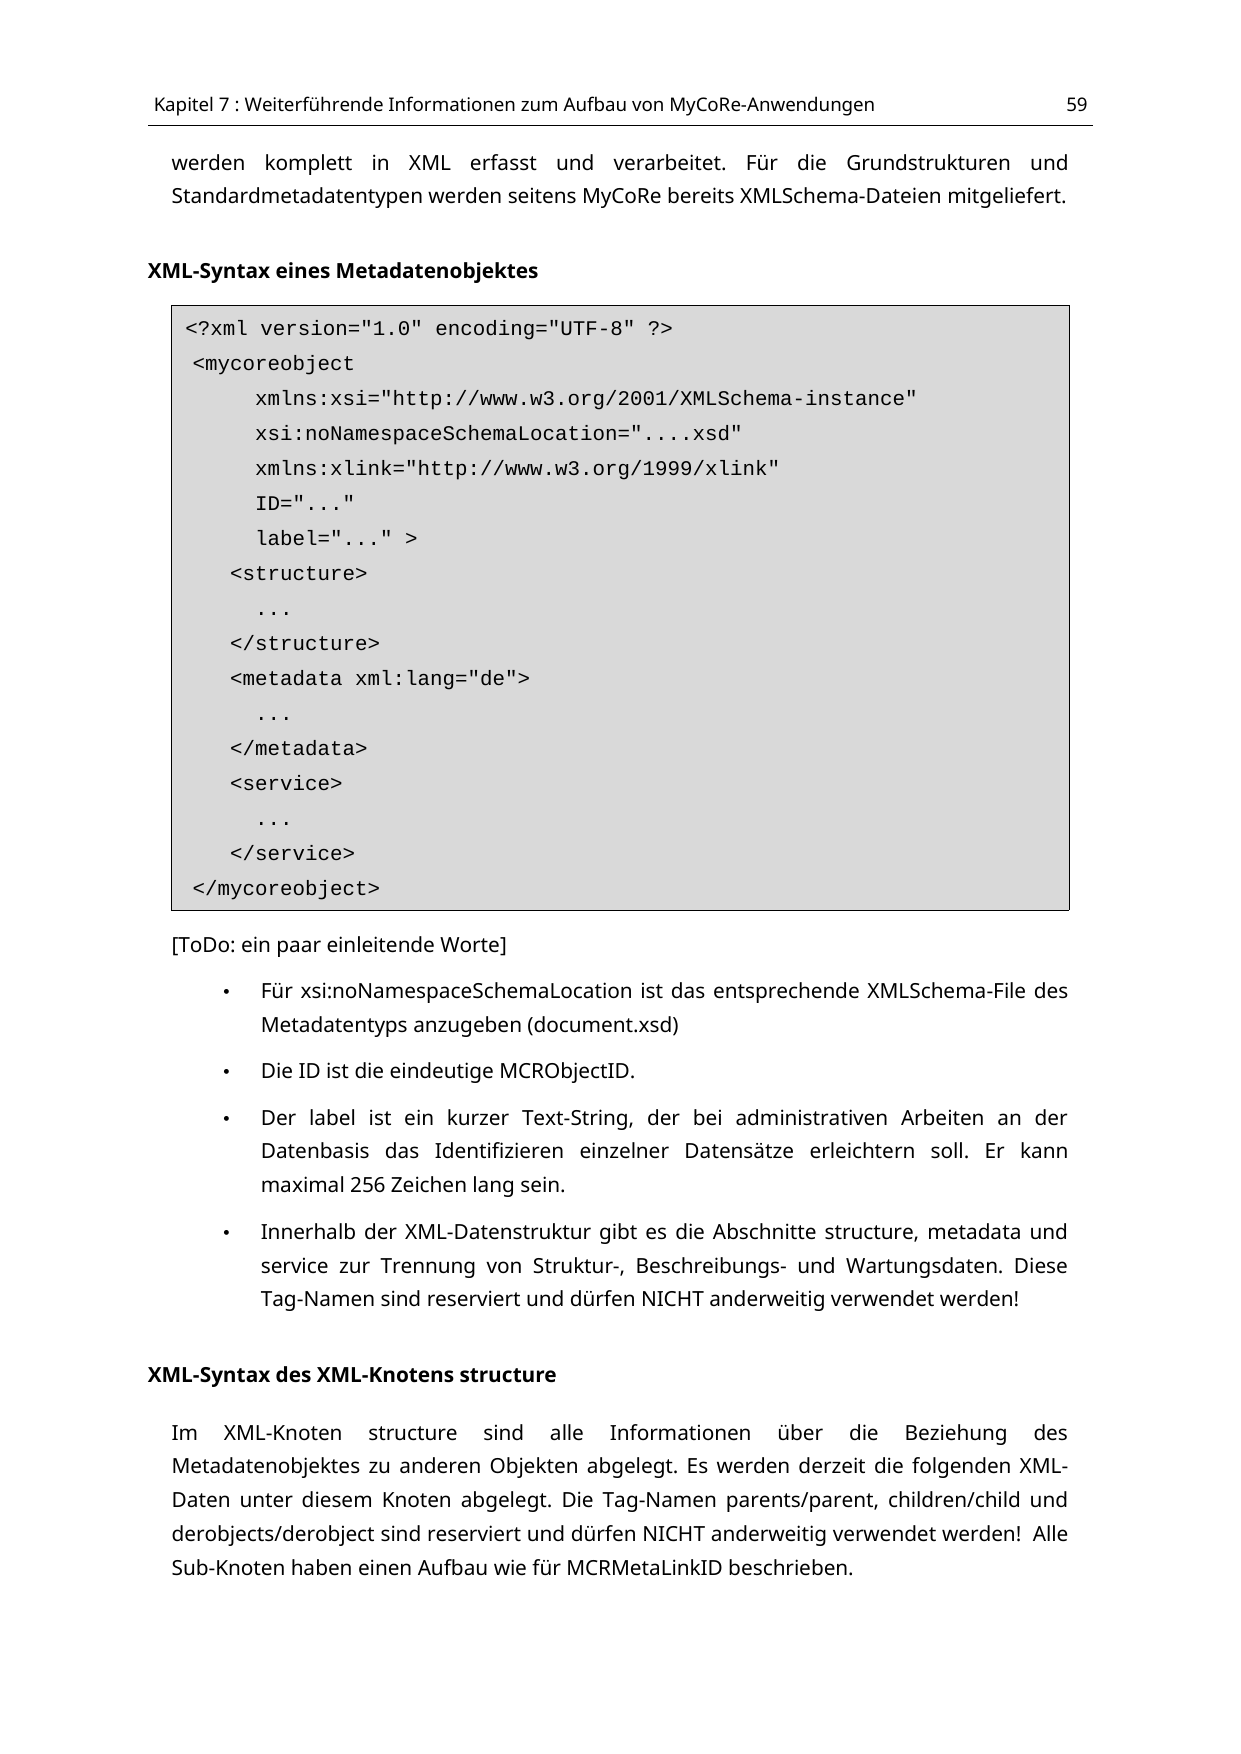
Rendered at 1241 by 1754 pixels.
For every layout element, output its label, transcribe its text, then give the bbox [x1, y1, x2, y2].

text ... [172, 800, 1069, 832]
text Im XML-Knoten structure sind alle Informationen über die Beziehung des Metadatenobjektes zu anderen Objekten abgelegt. Es werden derzeit die folgenden XML-Daten unter diesem Knoten abgelegt. Die Tag-Namen parents/parent, children/child und derobjects/derobject sind reserviert und dürfen NICHT anderweitig verwendet werden! Alle Sub-Knoten haben einen Aufbau wie für MCRMetaLinkID beschrieben. [171, 1418, 1069, 1581]
text ID="..." [172, 485, 1069, 517]
text </structure> [172, 625, 1069, 657]
text xmlns:xlink="http://www.w3.org/1999/xlink" [172, 450, 1069, 482]
text </service> [172, 835, 1069, 867]
list Die ID ist die eindeutige MCRObjectID. [185, 1056, 1069, 1085]
text <service> [172, 765, 1069, 797]
text xsi:noNamespaceSchemaLocation="....xsd" [172, 415, 1069, 447]
list Innerhalb der XML-Datenstruktur gibt es die Abschnitte structure, metadata und service zur Trennung von Struktur-, Beschreibungs- und Wartungsdaten. Diese Tag-Namen sind reserviert und dürfen NICHT anderweitig verwendet werden! [185, 1217, 1069, 1313]
text <metadata xml:lang="de"> [172, 660, 1069, 692]
text <?xml version="1.0" encoding="UTF-8" ?> [172, 306, 1069, 342]
text [ToDo: ein paar einleitende Worte] [171, 931, 1069, 959]
text <structure> [172, 555, 1069, 587]
text label="..." > [172, 520, 1069, 552]
text xmlns:xsi="http://www.w3.org/2001/XMLSchema-instance" [172, 380, 1069, 412]
subtitle XML-Syntax des XML-Knotens structure [148, 1360, 1092, 1389]
text <mycoreobject [172, 345, 1069, 377]
text ... [172, 695, 1069, 727]
text werden komplett in XML erfasst und verarbeitet. Für die Grundstrukturen und Standardmetadatentypen werden seitens MyCoRe bereits XMLSchema-Dateien mitgeliefert. [171, 148, 1069, 210]
text </metadata> [172, 730, 1069, 762]
text </mycoreobject> [172, 870, 1069, 910]
subtitle XML-Syntax eines Metadatenobjektes [148, 257, 1092, 285]
text ... [172, 590, 1069, 622]
list Der label ist ein kurzer Text-String, der bei administrativen Arbeiten an der Datenbasis das Identifizieren einzelner Datensätze erleichtern soll. Er kann maximal 256 Zeichen lang sein. [185, 1103, 1069, 1199]
list Für xsi:noNamespaceSchemaLocation ist das entsprechende XMLSchema-File des Metadatentyps anzugeben (document.xsd) [185, 976, 1069, 1038]
